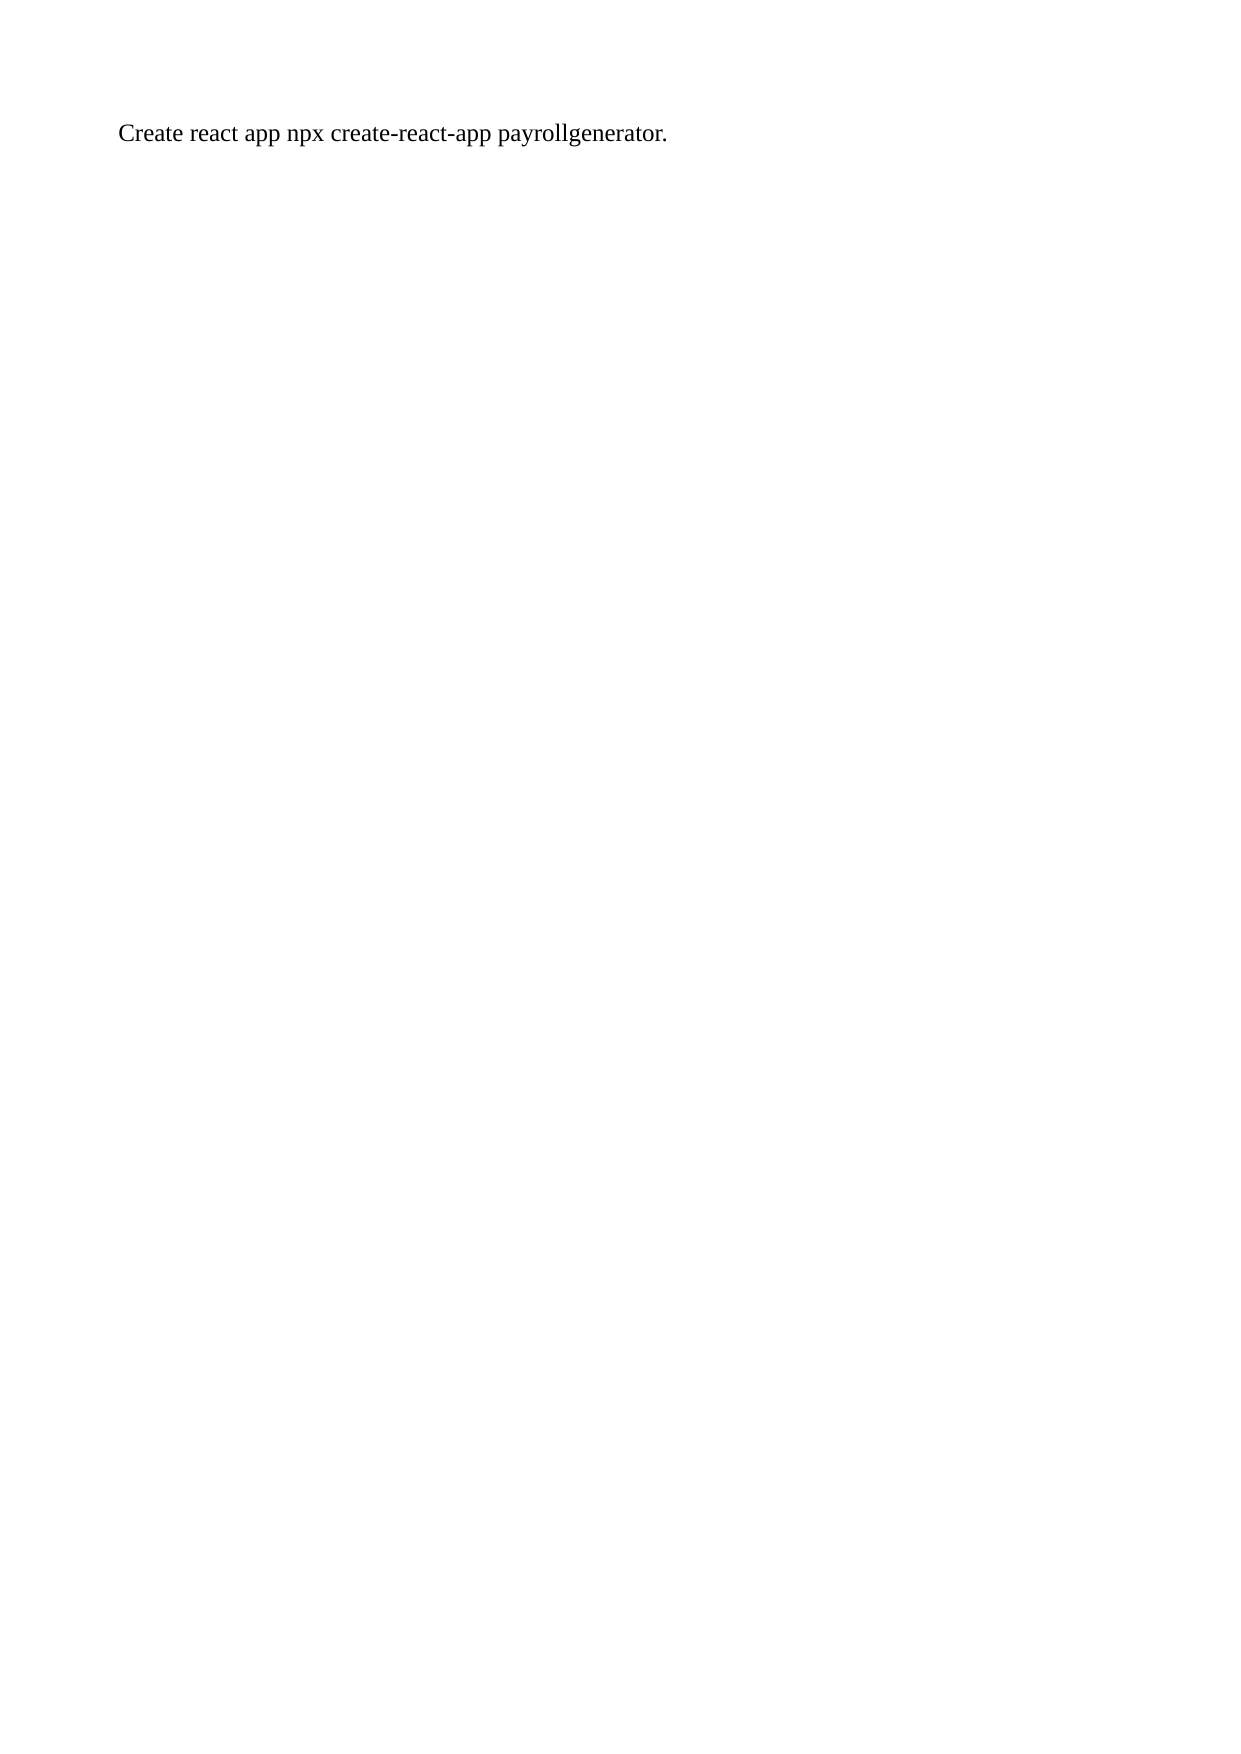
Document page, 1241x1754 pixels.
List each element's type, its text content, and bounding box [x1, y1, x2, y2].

text Create react app npx create-react-app payrollgenerator. [118, 118, 1122, 147]
